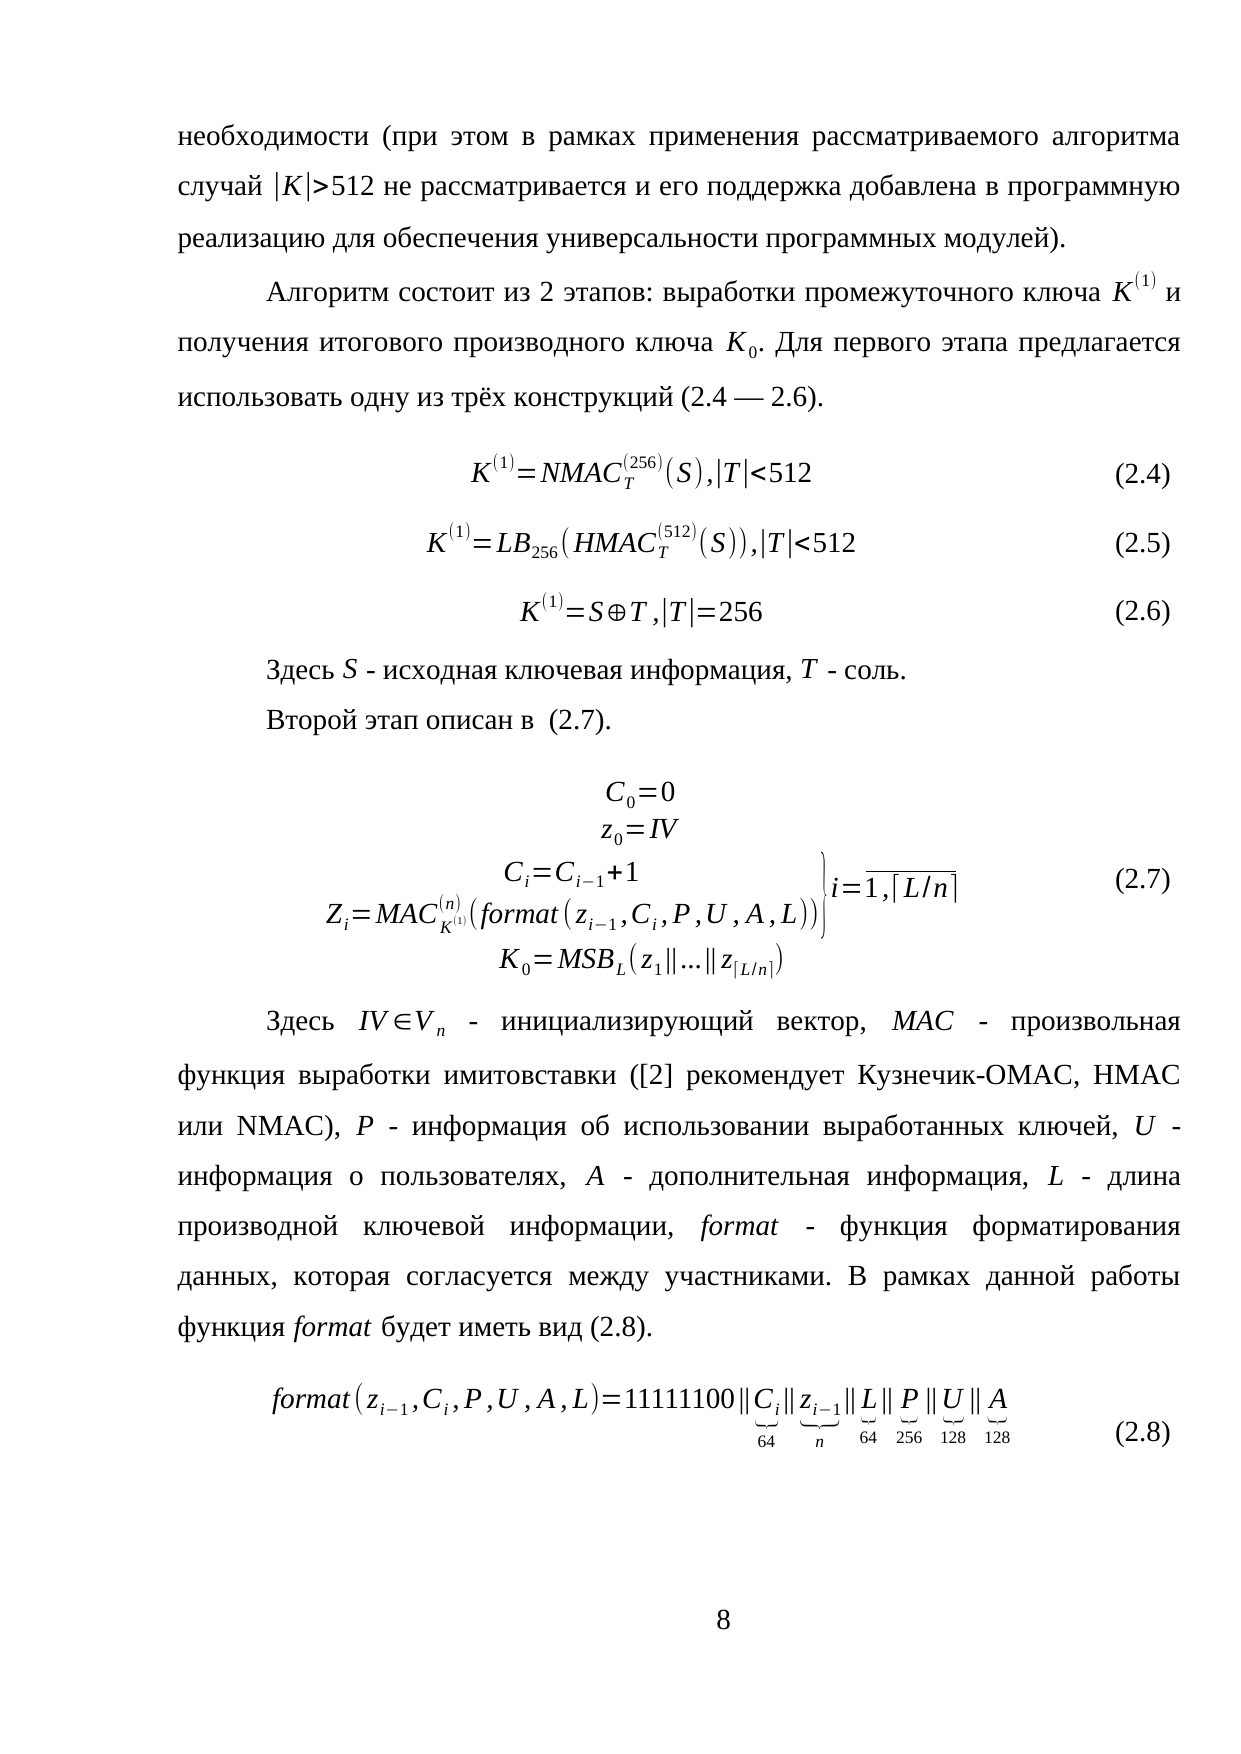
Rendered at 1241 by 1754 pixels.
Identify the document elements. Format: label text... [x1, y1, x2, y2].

text Второй этап описан в (2.7). [177, 702, 1181, 736]
table_header (2.7) [1104, 769, 1181, 1003]
table_cell [177, 516, 1104, 585]
text Здесь где - соответствующие варианты Стрибога. При этом [2] не описывает процедуру приведения к длине 512 бит. Поэтому в рамках данной работы будет использована процедура из [6]: если длина меньше 512, то будет дополнено справа нулями, если больше, то будет захэширована с помощью соответствующего алгоритма (Стрибог-512 для и и Стрибог-256 для ) и дополнена нулями справа при необходимости (при этом в рамках применения рассматриваемого алгоритма случай не рассматривается и его поддержка добавлена в программную реализацию для обеспечения универсальности программных модулей). [177, 118, 1181, 254]
table_cell (2.6) [1104, 585, 1181, 652]
text Алгоритм состоит из 2 этапов: выработки промежуточного ключа и получения итогового производного ключа . Для первого этапа предлагается использовать одну из трёх конструкций (2.4 — 2.6). [177, 271, 1181, 413]
table_header [177, 769, 1104, 1003]
table_header [177, 1376, 1104, 1503]
table_header (2.4) [1104, 446, 1181, 516]
table_cell [177, 585, 1104, 652]
table_header [177, 446, 1104, 516]
table_header (2.8) [1104, 1376, 1181, 1503]
table_cell (2.5) [1104, 516, 1181, 585]
text Здесь - исходная ключевая информация, - соль. [177, 652, 1181, 685]
text Здесь - инициализирующий вектор, - произвольная функция выработки имитовставки ([2] рекомендует Кузнечик-OMAC, HMAC или NMAC), - информация об использовании выработанных ключей, - информация о пользователях, - дополнительная информация, - длина производной ключевой информации, - функция форматирования данных, которая согласуется между участниками. В рамках данной работы функция будет иметь вид (2.8). [177, 1003, 1181, 1342]
